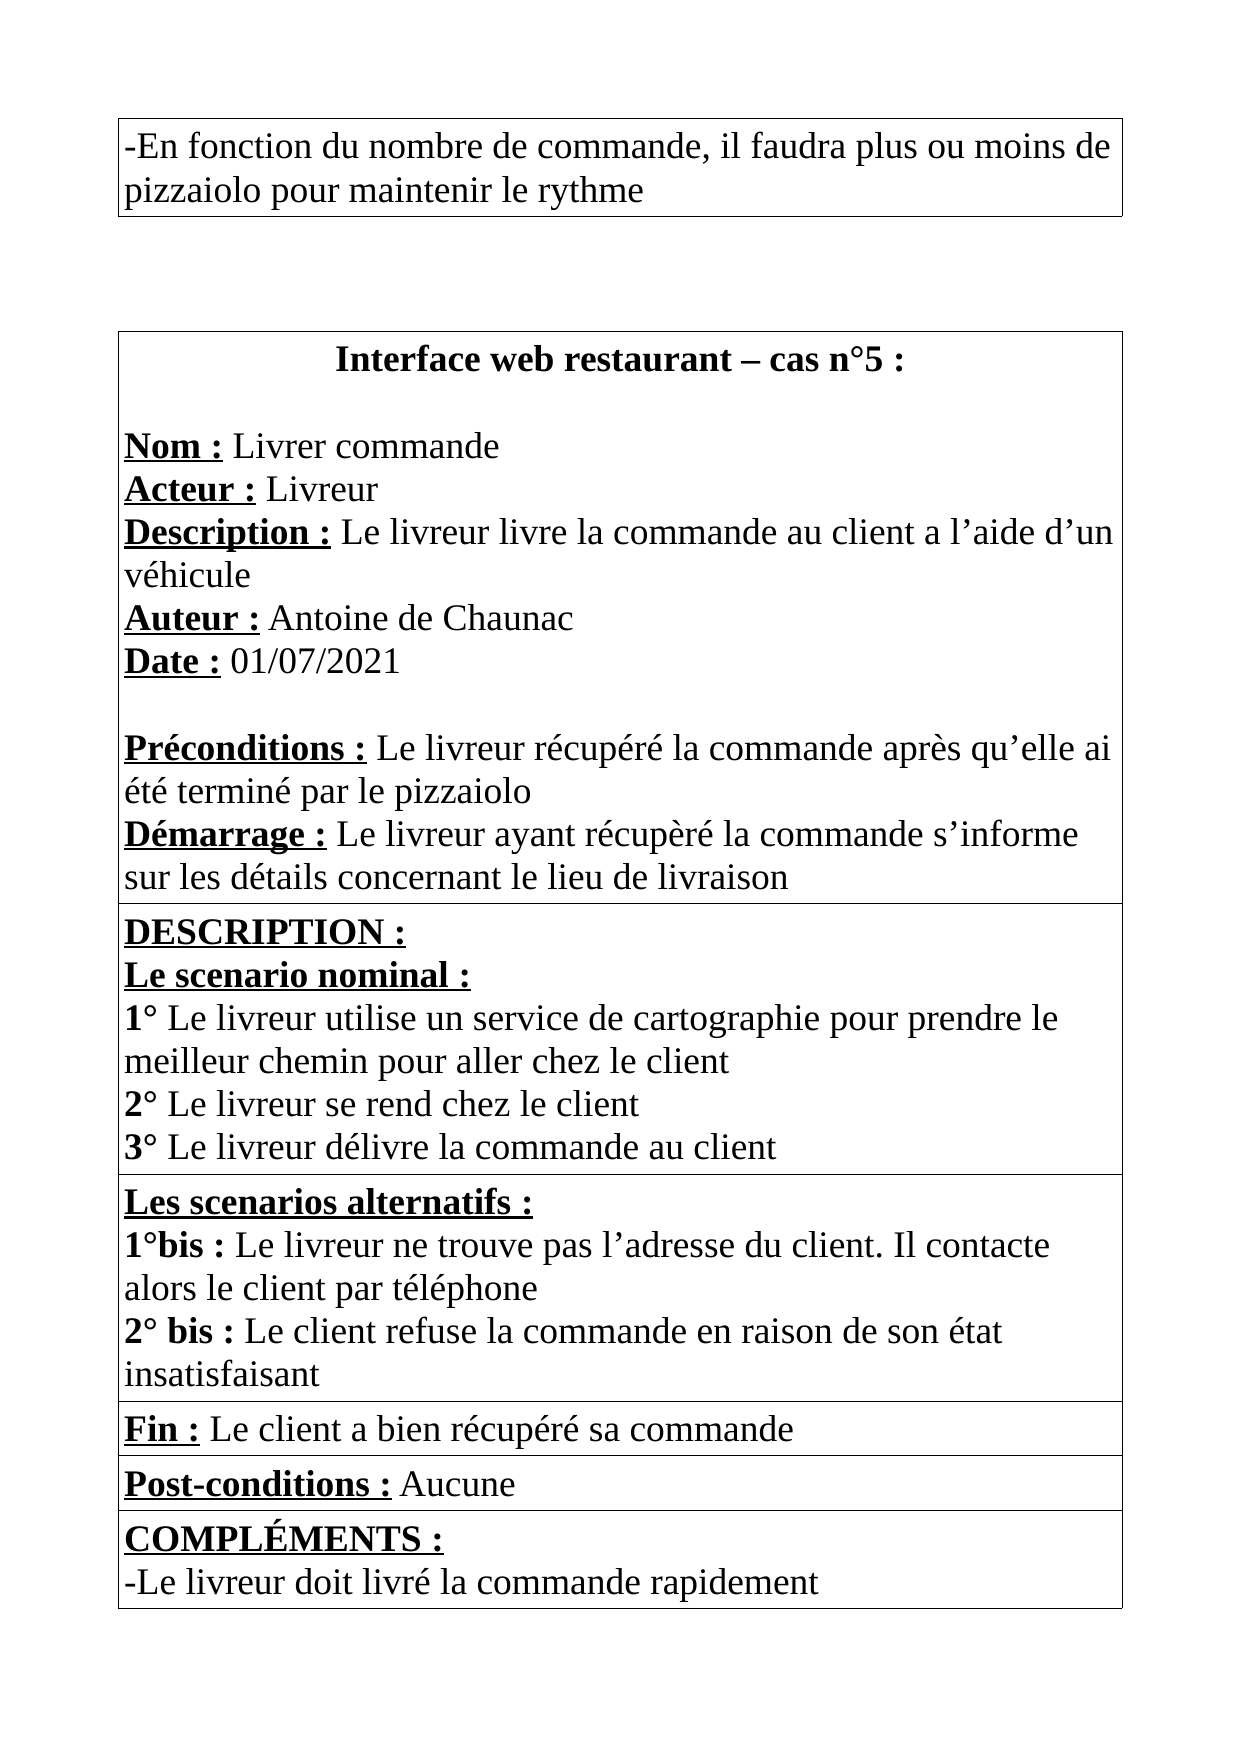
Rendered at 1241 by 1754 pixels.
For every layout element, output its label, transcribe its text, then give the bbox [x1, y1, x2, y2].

table_cell Les scenarios alternatifs : 1°bis : Le livreur ne trouve pas l’adresse du client. Il contacte alors le client par téléphone 2° bis : Le client refuse la commande en raison de son état insatisfaisant [119, 1175, 1122, 1401]
table_cell DESCRIPTION : Le scenario nominal : 1° Le livreur utilise un service de cartographie pour prendre le meilleur chemin pour aller chez le client 2° Le livreur se rend chez le client 3° Le livreur délivre la commande au client [119, 904, 1122, 1173]
table_cell Fin : Le client a bien récupéré sa commande [119, 1402, 1122, 1455]
table_cell Post-conditions : Aucune [119, 1456, 1122, 1510]
table_header Interface web restaurant – cas n°5 : Nom : Livrer commande Acteur : Livreur Description : Le livreur livre la commande au client a l’aide d’un véhicule Auteur : Antoine de Chaunac Date : 01/07/2021 Préconditions : Le livreur récupéré la commande après qu’elle ai été terminé par le pizzaiolo Démarrage : Le livreur ayant récupèré la commande s’informe sur les détails concernant le lieu de livraison [119, 332, 1122, 903]
table_cell -En fonction du nombre de commande, il faudra plus ou moins de pizzaiolo pour maintenir le rythme [119, 119, 1122, 216]
table_cell COMPLÉMENTS : -Le livreur doit livré la commande rapidement [119, 1511, 1122, 1608]
